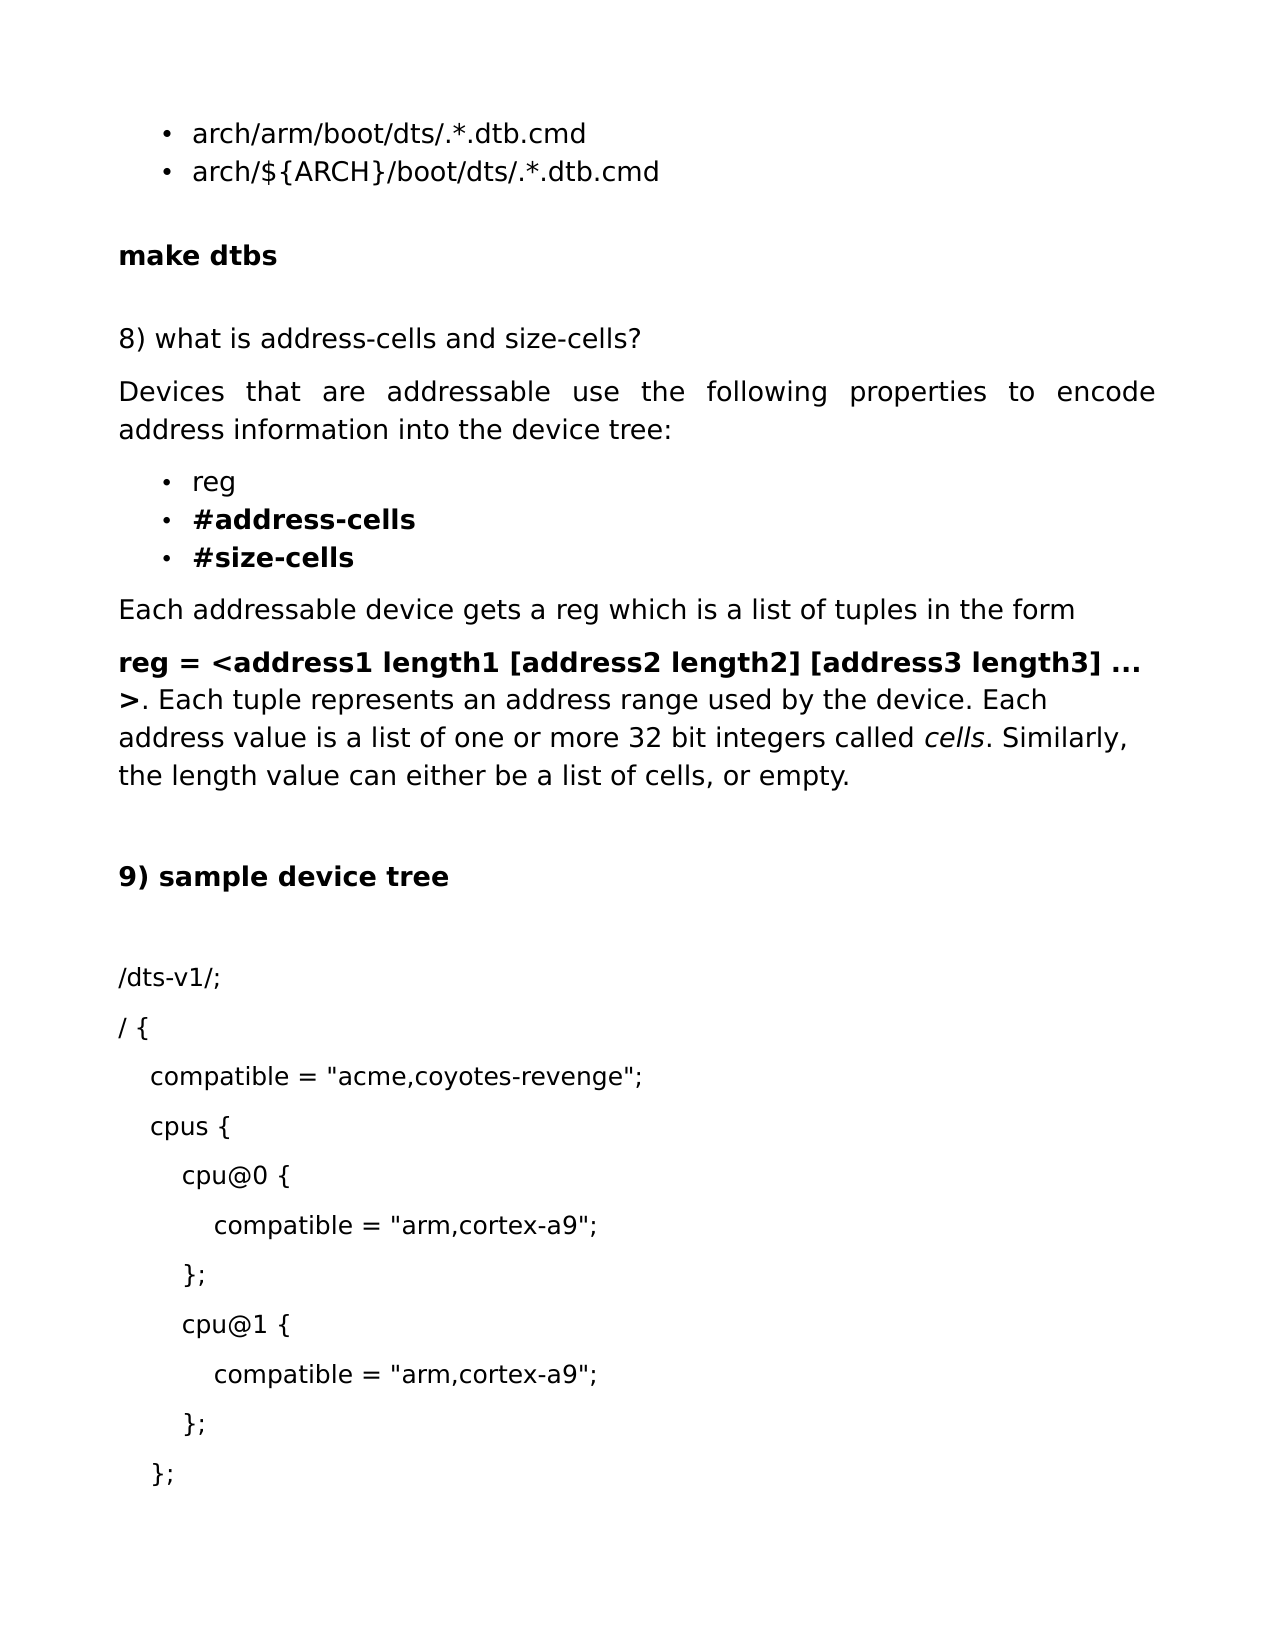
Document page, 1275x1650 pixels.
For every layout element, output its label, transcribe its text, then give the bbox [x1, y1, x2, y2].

list arch/${ARCH}/boot/dts/.*.dtb.cmd [162, 156, 1157, 187]
list #address-cells [162, 504, 1157, 536]
text cpu@0 { [118, 1162, 1157, 1191]
text Each addressable device gets a reg which is a list of tuples in the form [118, 594, 1157, 626]
list reg [162, 466, 1157, 498]
text /dts-v1/; [118, 963, 1157, 992]
list #size-cells [162, 542, 1157, 574]
text }; [118, 1409, 1157, 1439]
text / { [118, 1013, 1157, 1042]
text compatible = "acme,coyotes-revenge"; [118, 1062, 1157, 1092]
text }; [118, 1459, 1157, 1488]
text }; [118, 1261, 1157, 1290]
text cpu@1 { [118, 1310, 1157, 1339]
text make dtbs [118, 240, 1157, 271]
text Devices that are addressable use the following properties to encode address information into the device tree: [118, 376, 1157, 446]
text 9) sample device tree [118, 862, 1157, 893]
text cpus { [118, 1112, 1157, 1141]
list arch/arm/boot/dts/.*.dtb.cmd [162, 118, 1157, 150]
text compatible = "arm,cortex-a9"; [118, 1360, 1157, 1389]
text compatible = "arm,cortex-a9"; [118, 1211, 1157, 1240]
text 8) what is address-cells and size-cells? [118, 324, 1157, 355]
text reg = <address1 length1 [address2 length2] [address3 length3] ... >. Each tuple represents an address range used by the device. Each address value is a list of one or more 32 bit integers called cells. Similarly, the length value can either be a list of cells, or empty. [118, 647, 1157, 792]
